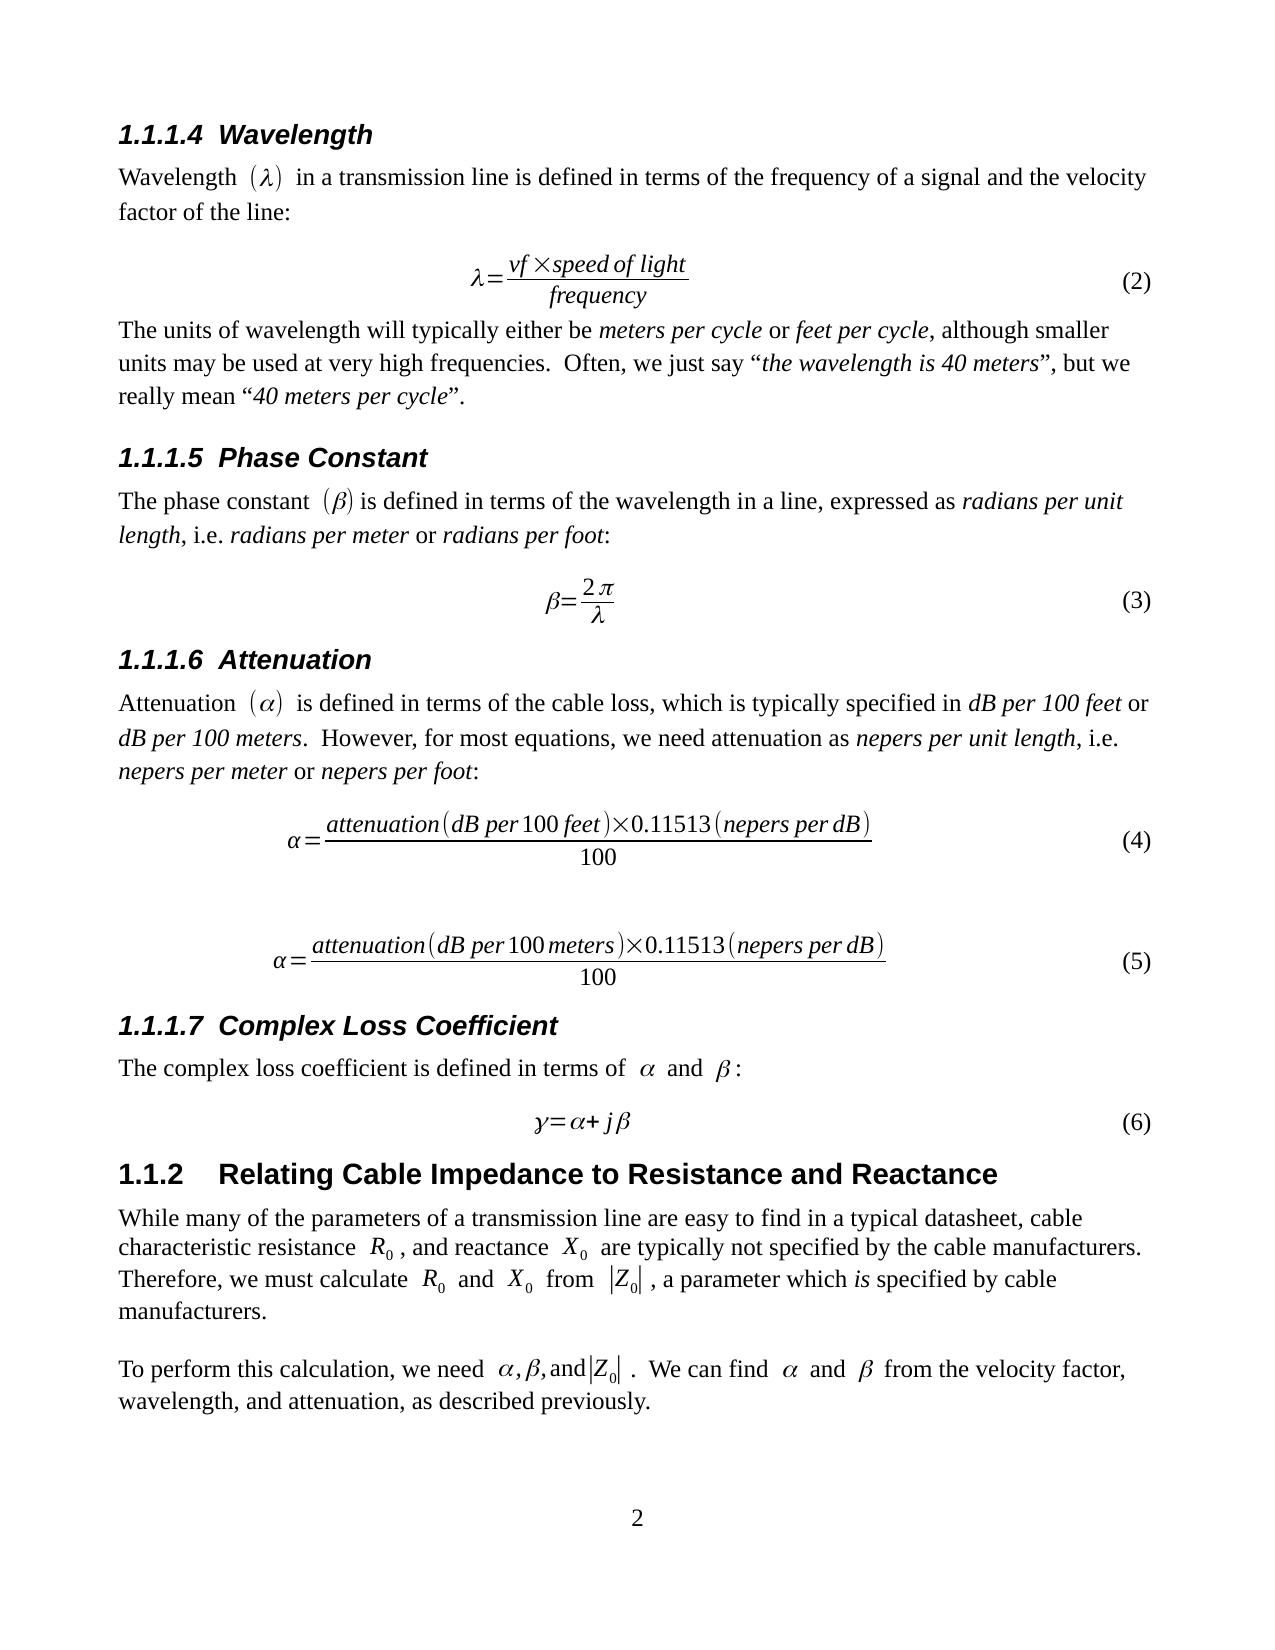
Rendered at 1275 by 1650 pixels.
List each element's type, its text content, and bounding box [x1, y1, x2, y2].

text Wavelength in a transmission line is defined in terms of the frequency of a signal and the velocity factor of the line: [118, 162, 1157, 226]
table_header [118, 924, 1041, 996]
table_header (3) [1041, 568, 1157, 631]
text To perform this calculation, we need . We can find and from the velocity factor, wavelength, and attenuation, as described previously. [118, 1354, 1157, 1415]
text The phase constant is defined in terms of the wavelength in a line, expressed as radians per unit length, i.e. radians per meter or radians per foot: [118, 486, 1157, 549]
text The complex loss coefficient is defined in terms of and : [118, 1053, 1157, 1083]
table_header (4) [1041, 804, 1157, 876]
table_header [118, 1102, 1041, 1142]
table_header [118, 804, 1041, 876]
text Attenuation is defined in terms of the cable loss, which is typically specified in dB per 100 feet or dB per 100 meters. However, for most equations, we need attenuation as nepers per unit length, i.e. nepers per meter or nepers per foot: [118, 688, 1157, 784]
table_header [118, 245, 1041, 315]
table_header (2) [1041, 245, 1157, 315]
table_header (6) [1041, 1102, 1157, 1142]
table_header [118, 568, 1041, 631]
subtitle Phase Constant [118, 441, 1157, 473]
subtitle Wavelength [118, 118, 1157, 150]
subtitle Attenuation [118, 644, 1157, 676]
text The units of wavelength will typically either be meters per cycle or feet per cycle, although smaller units may be used at very high frequencies. Often, we just say “the wavelength is 40 meters”, but we really mean “40 meters per cycle”. [118, 315, 1157, 410]
table_header (5) [1041, 924, 1157, 996]
subtitle Relating Cable Impedance to Resistance and Reactance [118, 1157, 1157, 1190]
subtitle Complex Loss Coefficient [118, 1009, 1157, 1041]
text While many of the parameters of a transmission line are easy to find in a typical datasheet, cable characteristic resistance , and reactance are typically not specified by the cable manufacturers. Therefore, we must calculate and from , a parameter which is specified by cable manufacturers. [118, 1203, 1157, 1325]
